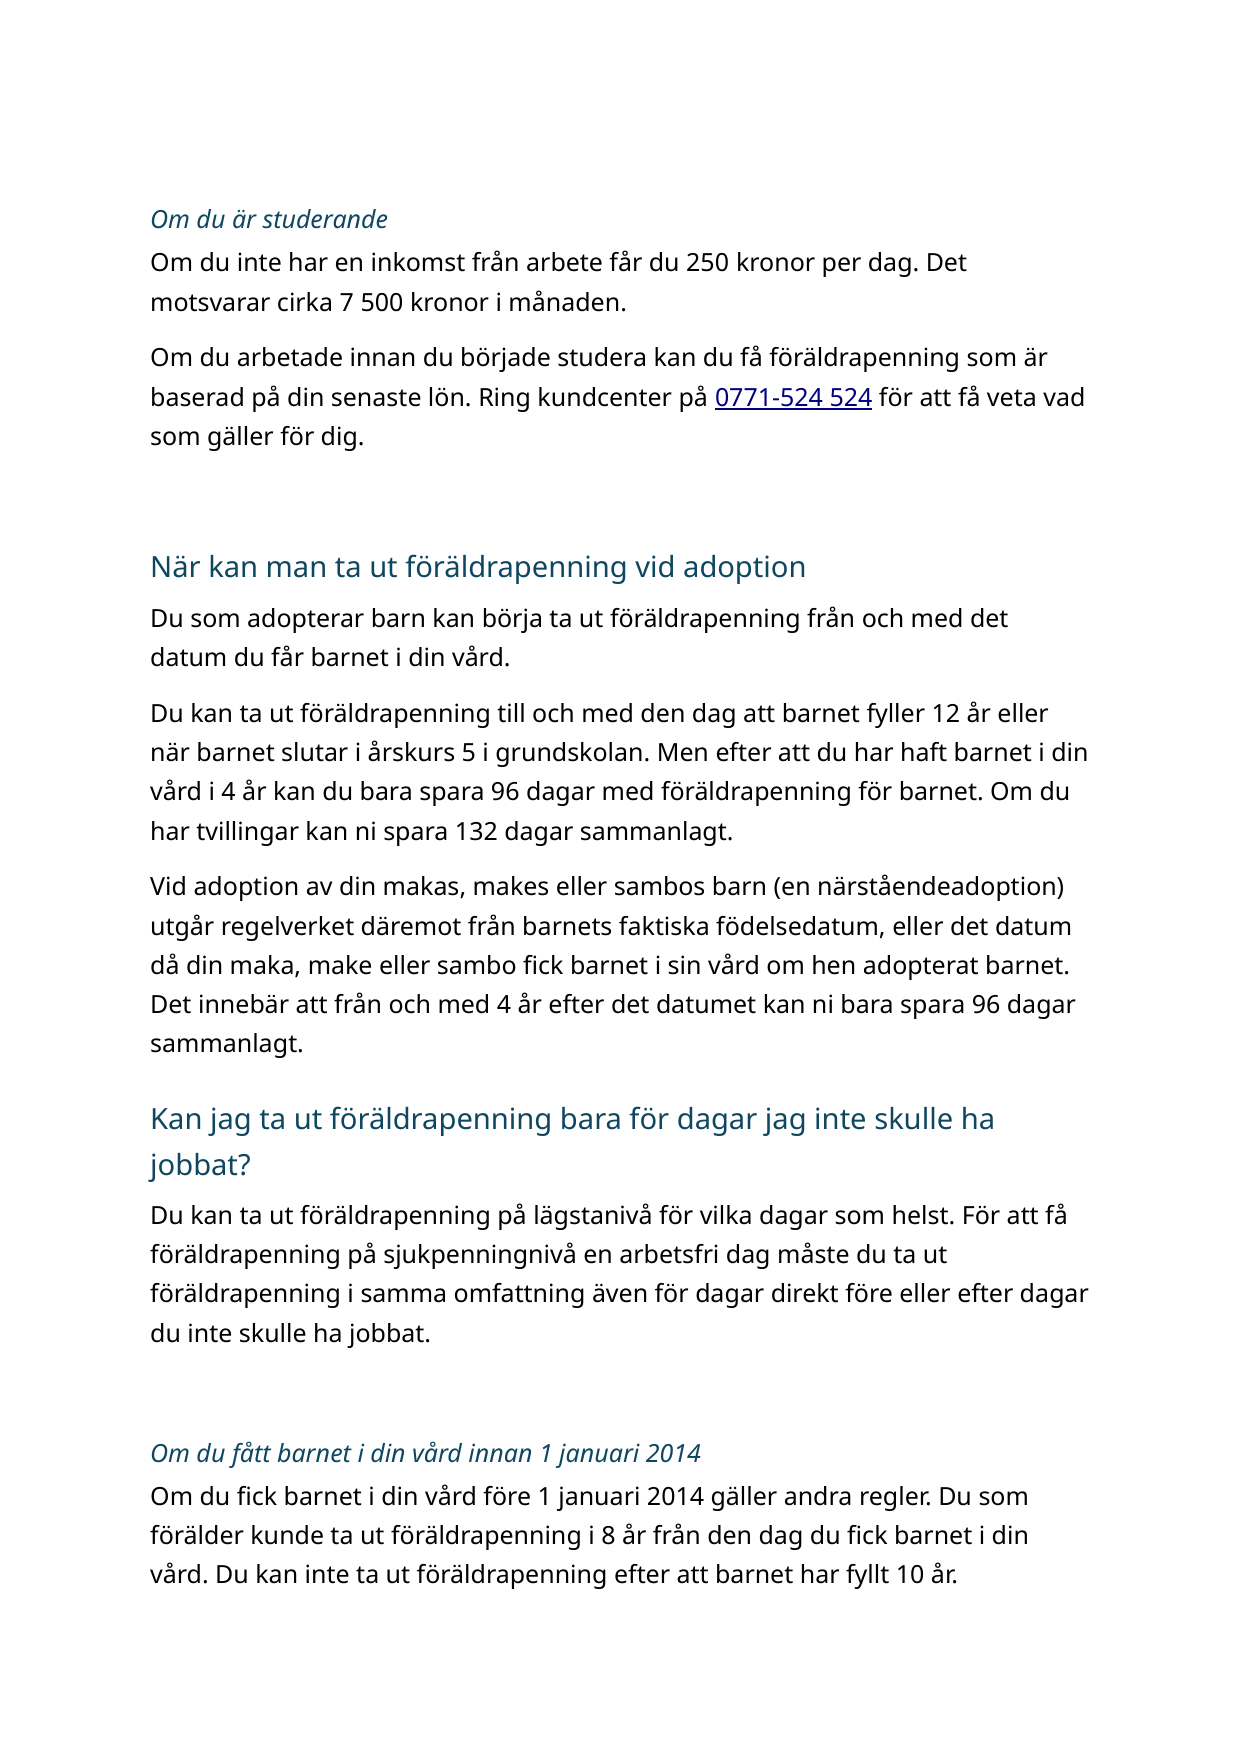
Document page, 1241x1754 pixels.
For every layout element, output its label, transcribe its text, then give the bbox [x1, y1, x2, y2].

text Om du inte har en inkomst från arbete får du 250 kronor per dag. Det motsvarar cirka 7 500 kronor i månaden. [150, 245, 1090, 318]
text Vid adoption av din makas, makes eller sambos barn (en närståendeadoption) utgår regelverket däremot från barnets faktiska födelsedatum, eller det datum då din maka, make eller sambo fick barnet i sin vård om hen adopterat barnet. Det innebär att från och med 4 år efter det datumet kan ni bara spara 96 dagar sammanlagt. [150, 869, 1090, 1060]
text Du som adopterar barn kan börja ta ut föräldrapenning från och med det datum du får barnet i din vård. [150, 601, 1090, 674]
subtitle När kan man ta ut föräldrapenning vid adoption [150, 547, 1090, 586]
text Om du arbetade innan du började studera kan du få föräldrapenning som är baserad på din senaste lön. Ring kundcenter på 0771-524 524 för att få veta vad som gäller för dig. [150, 340, 1090, 452]
text Du kan ta ut föräldrapenning till och med den dag att barnet fyller 12 år eller när barnet slutar i årskurs 5 i grundskolan. Men efter att du har haft barnet i din vård i 4 år kan du bara spara 96 dagar med föräldrapenning för barnet. Om du har tvillingar kan ni spara 132 dagar sammanlagt. [150, 696, 1090, 847]
text Om du fick barnet i din vård före 1 januari 2014 gäller andra regler. Du som förälder kunde ta ut föräldrapenning i 8 år från den dag du fick barnet i din vård. Du kan inte ta ut föräldrapenning efter att barnet har fyllt 10 år. [150, 1478, 1090, 1591]
subtitle Kan jag ta ut föräldrapenning bara för dagar jag inte skulle ha jobbat? [150, 1098, 1090, 1183]
subtitle Om du är studerande [150, 202, 1090, 236]
text Du kan ta ut föräldrapenning på lägstanivå för vilka dagar som helst. För att få föräldrapenning på sjukpenningnivå en arbetsfri dag måste du ta ut föräldrapenning i samma omfattning även för dagar direkt före eller efter dagar du inte skulle ha jobbat. [150, 1198, 1090, 1349]
subtitle Om du fått barnet i din vård innan 1 januari 2014 [150, 1435, 1090, 1469]
